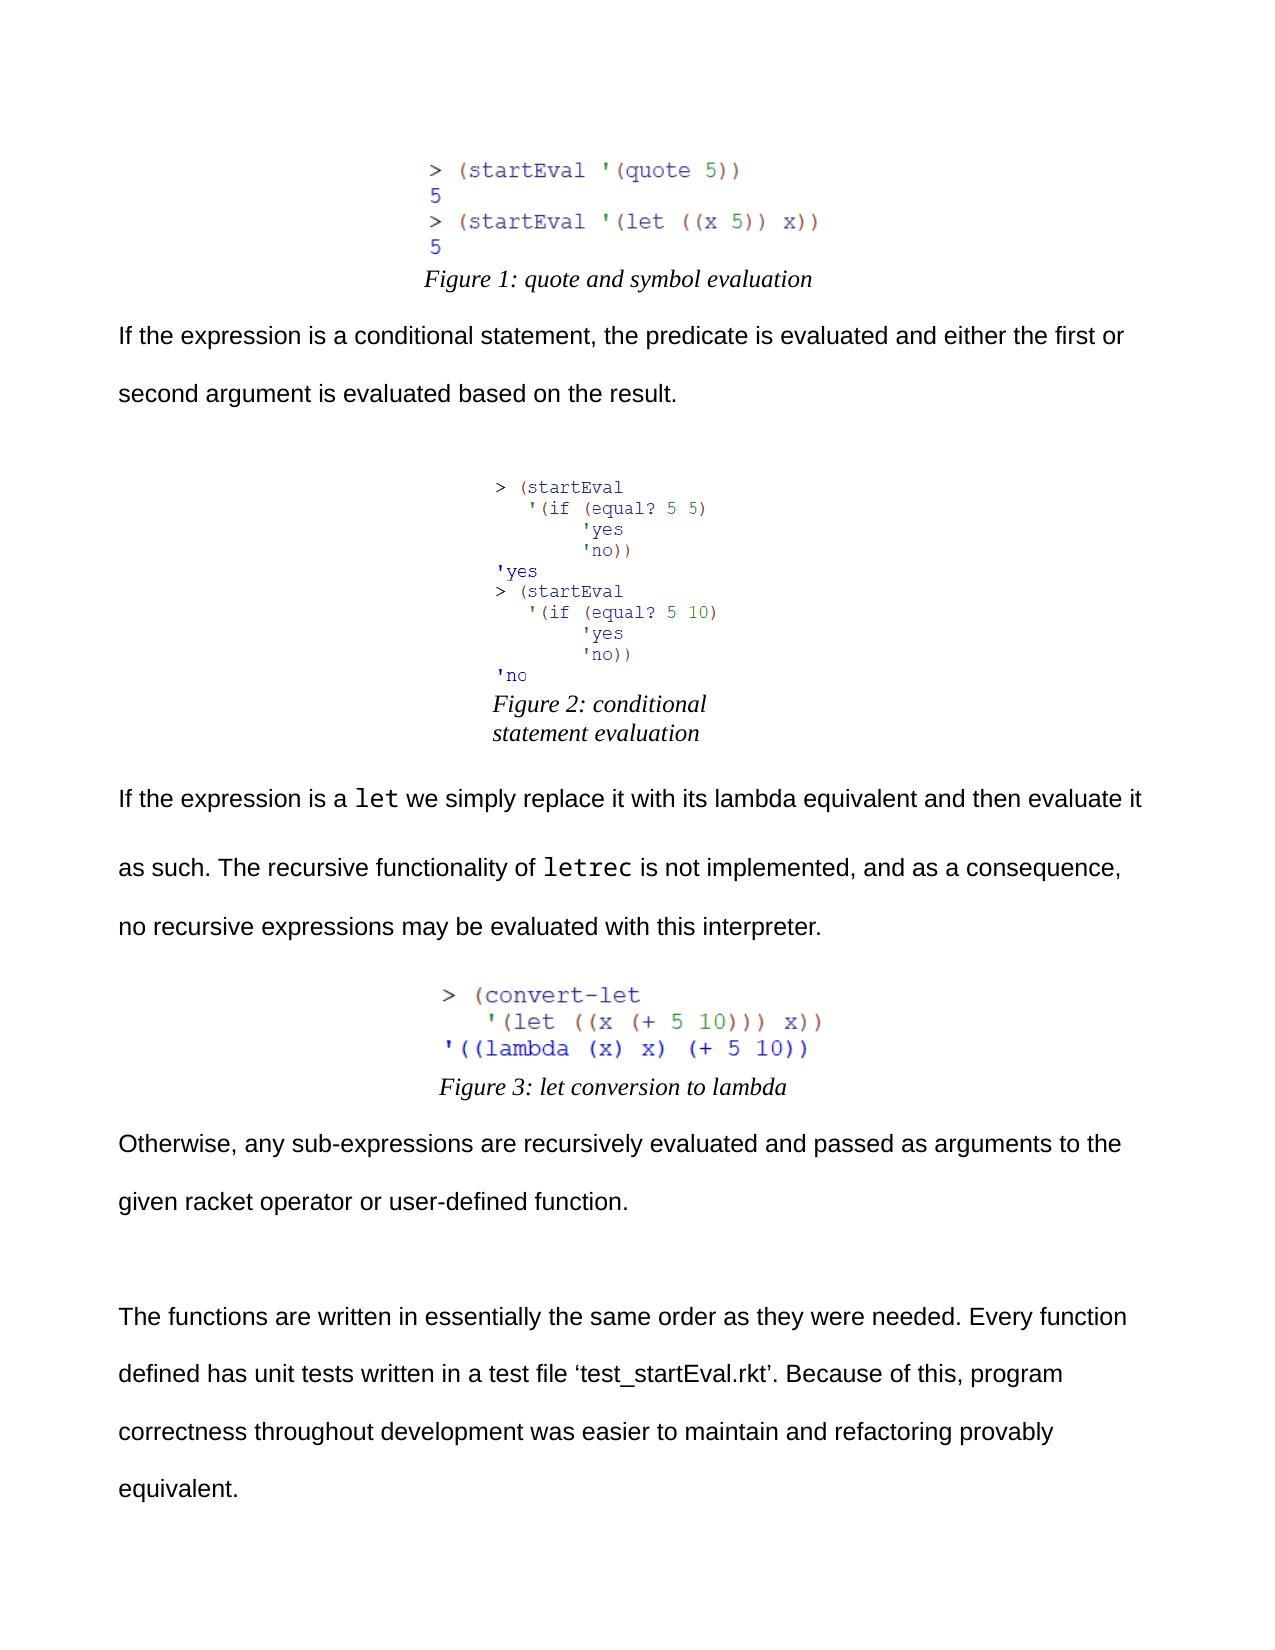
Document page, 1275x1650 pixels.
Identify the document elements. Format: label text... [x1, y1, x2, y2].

picture [492, 477, 728, 685]
text If the expression is a let we simply replace it with its lambda equivalent and then evaluate it as such. The recursive functionality of letrec is not implemented, and as a consequence, no recursive expressions may be evaluated with this interpreter. [118, 494, 1157, 941]
picture [423, 159, 826, 259]
text Figure 3: let conversion to lambda [439, 1067, 836, 1101]
picture [438, 982, 837, 1067]
text Figure 1: quote and symbol evaluation [424, 159, 851, 292]
text If the expression is a conditional statement, the predicate is evaluated and either the first or second argument is evaluated based on the result. [118, 176, 1157, 477]
text Otherwise, any sub-expressions are recursively evaluated and passed as arguments to the given racket operator or user-defined function. [118, 969, 1157, 1216]
text The functions are written in essentially the same order as they were needed. Every function defined has unit tests written in a test file ‘test_startEval.rkt’. Because of this, program correctness throughout development was easier to maintain and refactoring provably equivalent. [118, 1302, 1157, 1503]
text Figure 2: conditional statement evaluation [492, 477, 783, 747]
